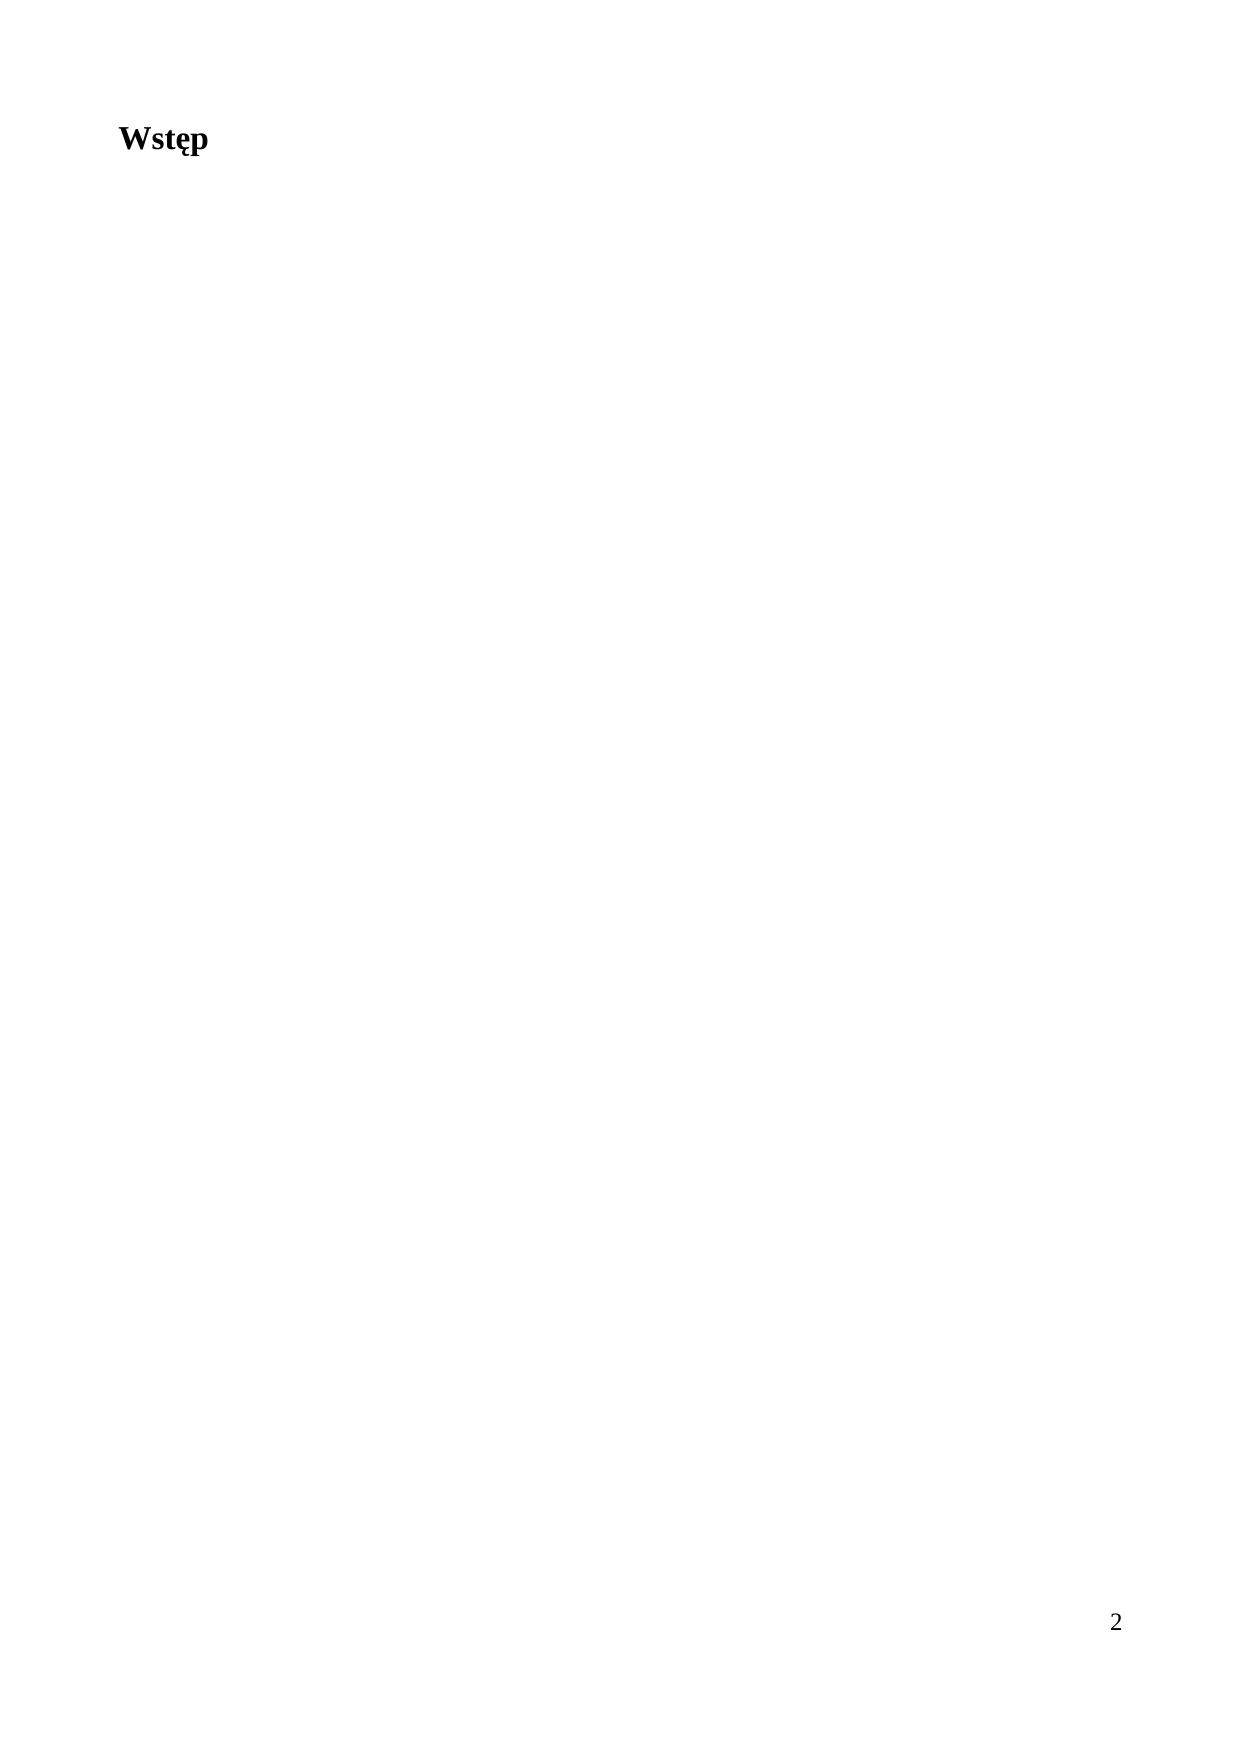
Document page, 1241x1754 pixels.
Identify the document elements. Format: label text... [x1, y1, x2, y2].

text Wstęp [118, 118, 1122, 156]
